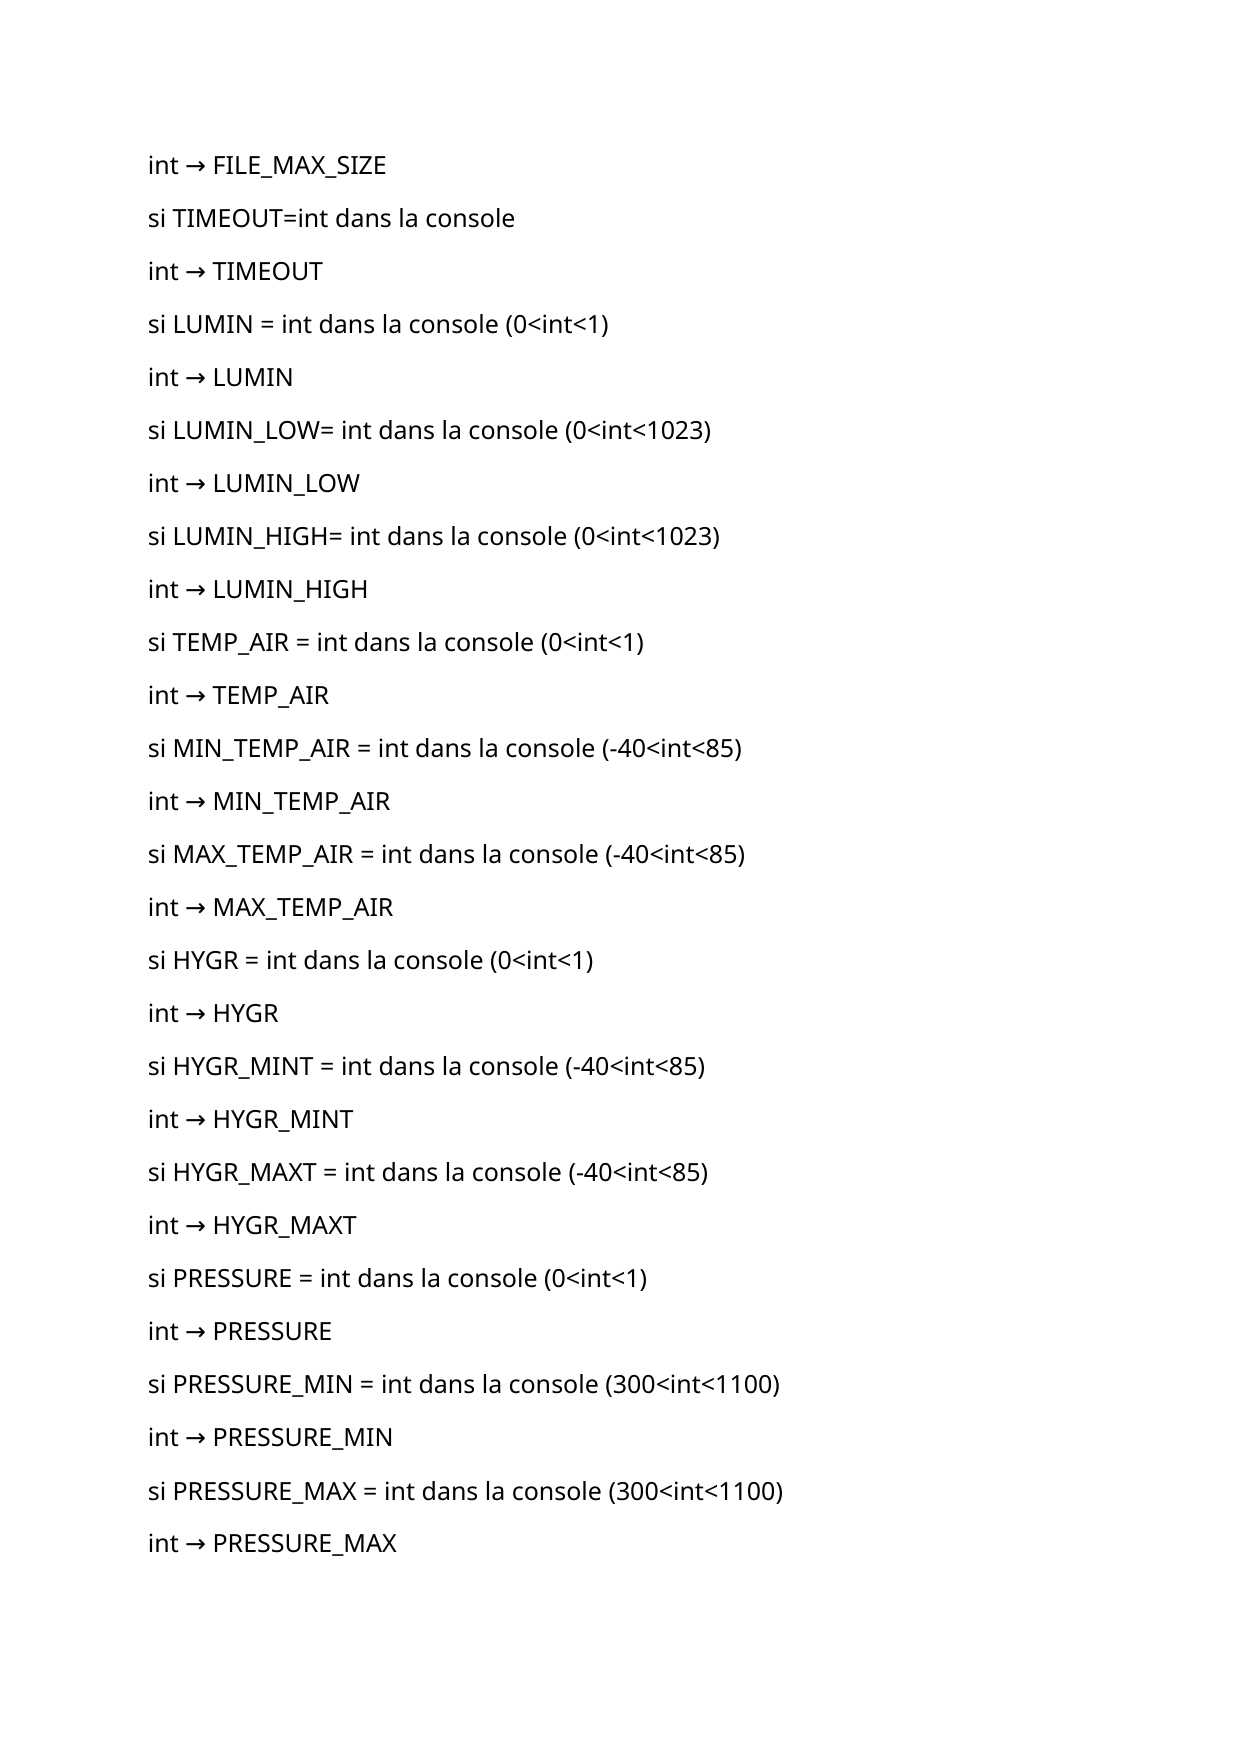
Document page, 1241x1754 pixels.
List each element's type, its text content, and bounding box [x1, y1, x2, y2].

text int → LUMIN [148, 360, 1093, 394]
text si HYGR_MAXT = int dans la console (-40<int<85) [148, 1155, 1093, 1189]
text si TIMEOUT=int dans la console [148, 201, 1093, 235]
text int → FILE_MAX_SIZE [148, 148, 1093, 182]
text si TEMP_AIR = int dans la console (0<int<1) [148, 625, 1093, 659]
text si LUMIN_LOW= int dans la console (0<int<1023) [148, 413, 1093, 447]
text si HYGR_MINT = int dans la console (-40<int<85) [148, 1049, 1093, 1083]
text si MIN_TEMP_AIR = int dans la console (-40<int<85) [148, 731, 1093, 765]
text int → HYGR_MAXT [148, 1208, 1093, 1242]
text int → PRESSURE_MAX [148, 1526, 1093, 1560]
text int → HYGR_MINT [148, 1102, 1093, 1136]
text si PRESSURE_MIN = int dans la console (300<int<1100) [148, 1367, 1093, 1401]
text si PRESSURE_MAX = int dans la console (300<int<1100) [148, 1473, 1093, 1507]
text si PRESSURE = int dans la console (0<int<1) [148, 1261, 1093, 1295]
text int → LUMIN_HIGH [148, 572, 1093, 606]
text int → TEMP_AIR [148, 678, 1093, 712]
text int → TIMEOUT [148, 254, 1093, 288]
text int → PRESSURE [148, 1314, 1093, 1348]
text int → LUMIN_LOW [148, 466, 1093, 500]
text int → MAX_TEMP_AIR [148, 890, 1093, 924]
text si LUMIN = int dans la console (0<int<1) [148, 307, 1093, 341]
text int → MIN_TEMP_AIR [148, 784, 1093, 818]
text int → PRESSURE_MIN [148, 1420, 1093, 1454]
text int → HYGR [148, 996, 1093, 1030]
text si LUMIN_HIGH= int dans la console (0<int<1023) [148, 519, 1093, 553]
text si HYGR = int dans la console (0<int<1) [148, 943, 1093, 977]
text si MAX_TEMP_AIR = int dans la console (-40<int<85) [148, 837, 1093, 871]
